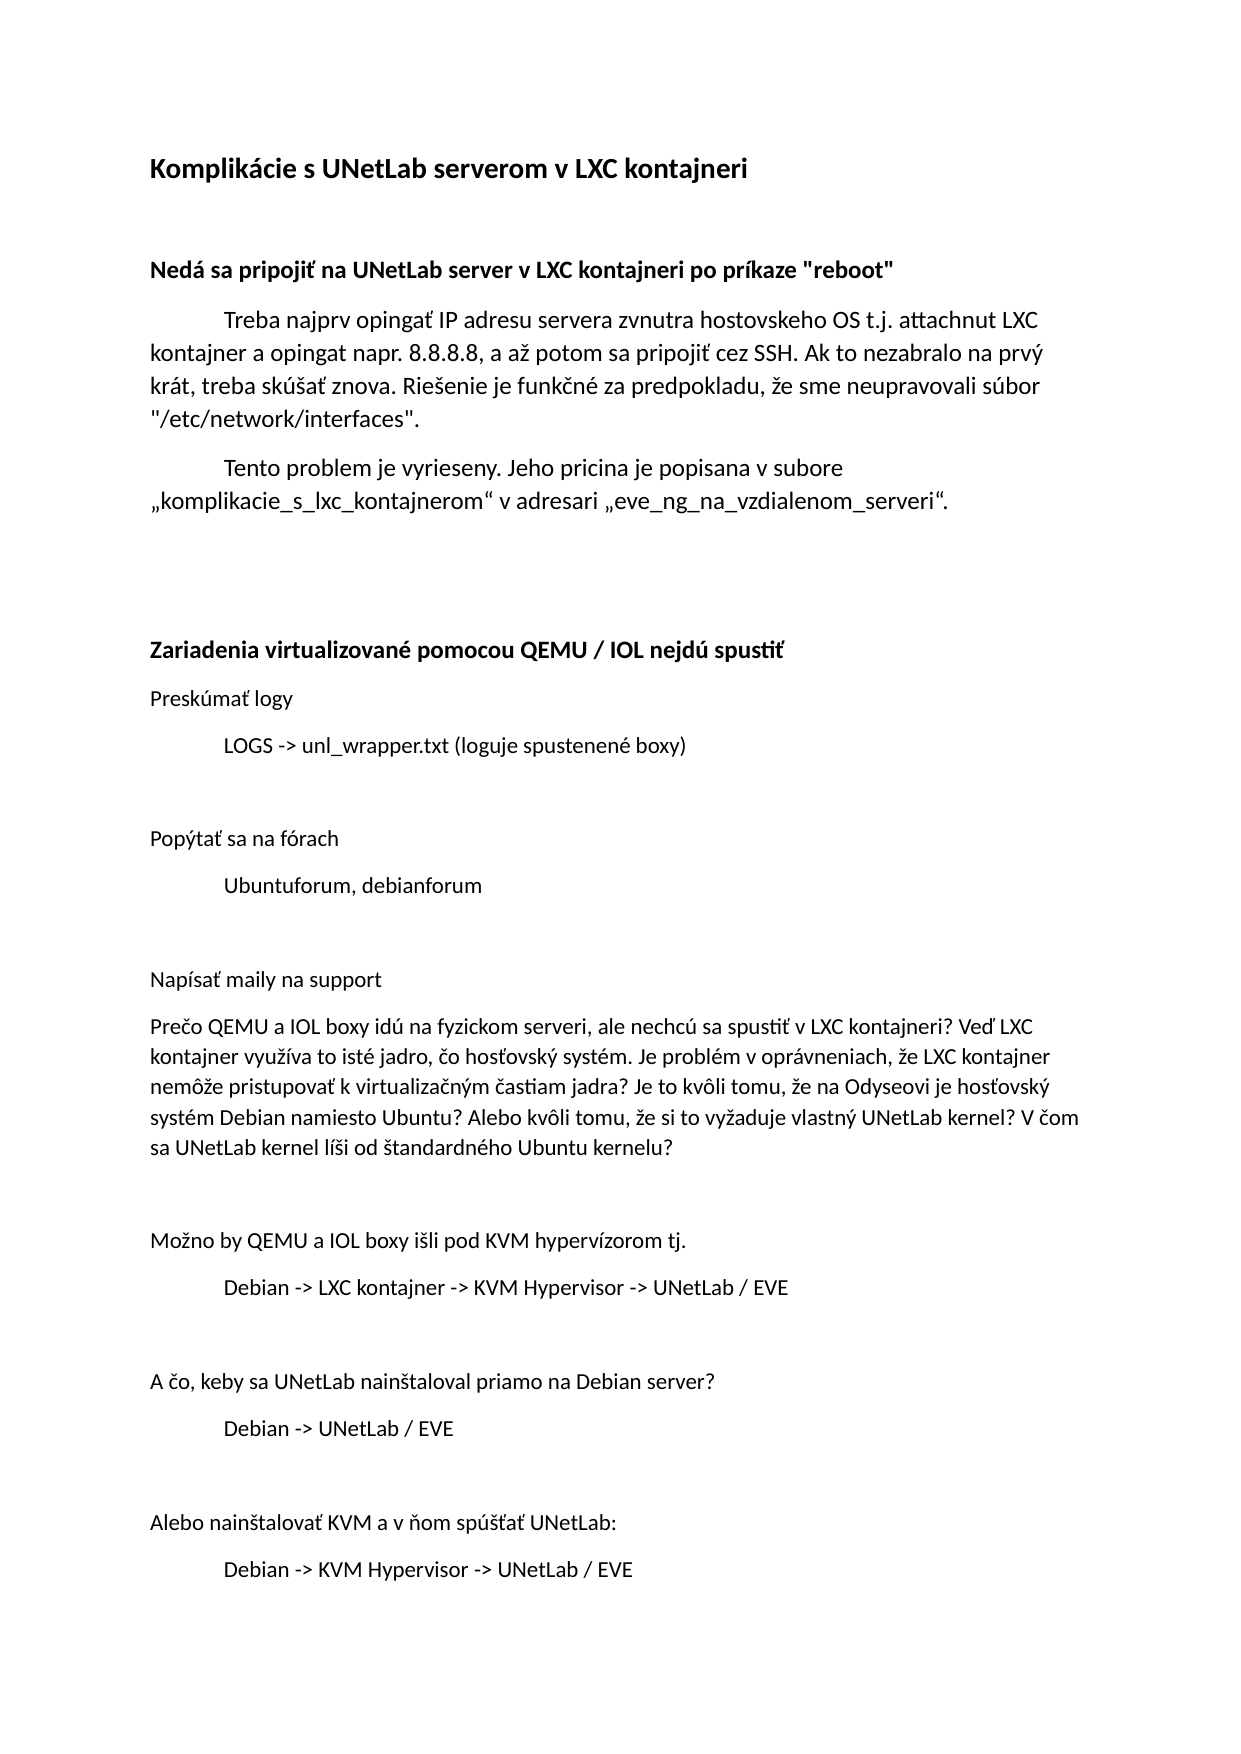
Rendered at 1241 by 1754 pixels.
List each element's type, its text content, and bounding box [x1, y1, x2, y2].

text Treba najprv opingať IP adresu servera zvnutra hostovskeho OS t.j. attachnut LXC kontajner a opingat napr. 8.8.8.8, a až potom sa pripojiť cez SSH. Ak to nezabralo na prvý krát, treba skúšať znova. Riešenie je funkčné za predpokladu, že sme neupravovali súbor "/etc/network/interfaces". [150, 304, 1090, 433]
text Preskúmať logy [150, 684, 1090, 712]
text Ubuntuforum, debianforum [150, 871, 1090, 899]
text Nedá sa pripojiť na UNetLab server v LXC kontajneri po príkaze "reboot" [150, 255, 1090, 285]
text Tento problem je vyrieseny. Jeho pricina je popisana v subore „komplikacie_s_lxc_kontajnerom“ v adresari „eve_ng_na_vzdialenom_serveri“. [150, 453, 1090, 516]
text Debian -> LXC kontajner -> KVM Hypervisor -> UNetLab / EVE [150, 1273, 1090, 1301]
text Debian -> KVM Hypervisor -> UNetLab / EVE [150, 1555, 1090, 1583]
text Popýtať sa na fórach [150, 824, 1090, 852]
text LOGS -> unl_wrapper.txt (loguje spustenené boxy) [150, 731, 1090, 759]
text Napísať maily na support [150, 965, 1090, 993]
text Zariadenia virtualizované pomocou QEMU / IOL nejdú spustiť [150, 634, 1090, 665]
text Komplikácie s UNetLab serverom v LXC kontajneri [150, 150, 1090, 186]
text Prečo QEMU a IOL boxy idú na fyzickom serveri, ale nechcú sa spustiť v LXC kontajneri? Veď LXC kontajner využíva to isté jadro, čo hosťovský systém. Je problém v oprávneniach, že LXC kontajner nemôže pristupovať k virtualizačným častiam jadra? Je to kvôli tomu, že na Odyseovi je hosťovský systém Debian namiesto Ubuntu? Alebo kvôli tomu, že si to vyžaduje vlastný UNetLab kernel? V čom sa UNetLab kernel líši od štandardného Ubuntu kernelu? [150, 1012, 1090, 1161]
text Alebo nainštalovať KVM a v ňom spúšťať UNetLab: [150, 1508, 1090, 1536]
text Možno by QEMU a IOL boxy išli pod KVM hypervízorom tj. [150, 1227, 1090, 1254]
text A čo, keby sa UNetLab nainštaloval priamo na Debian server? [150, 1367, 1090, 1395]
text Debian -> UNetLab / EVE [150, 1414, 1090, 1442]
